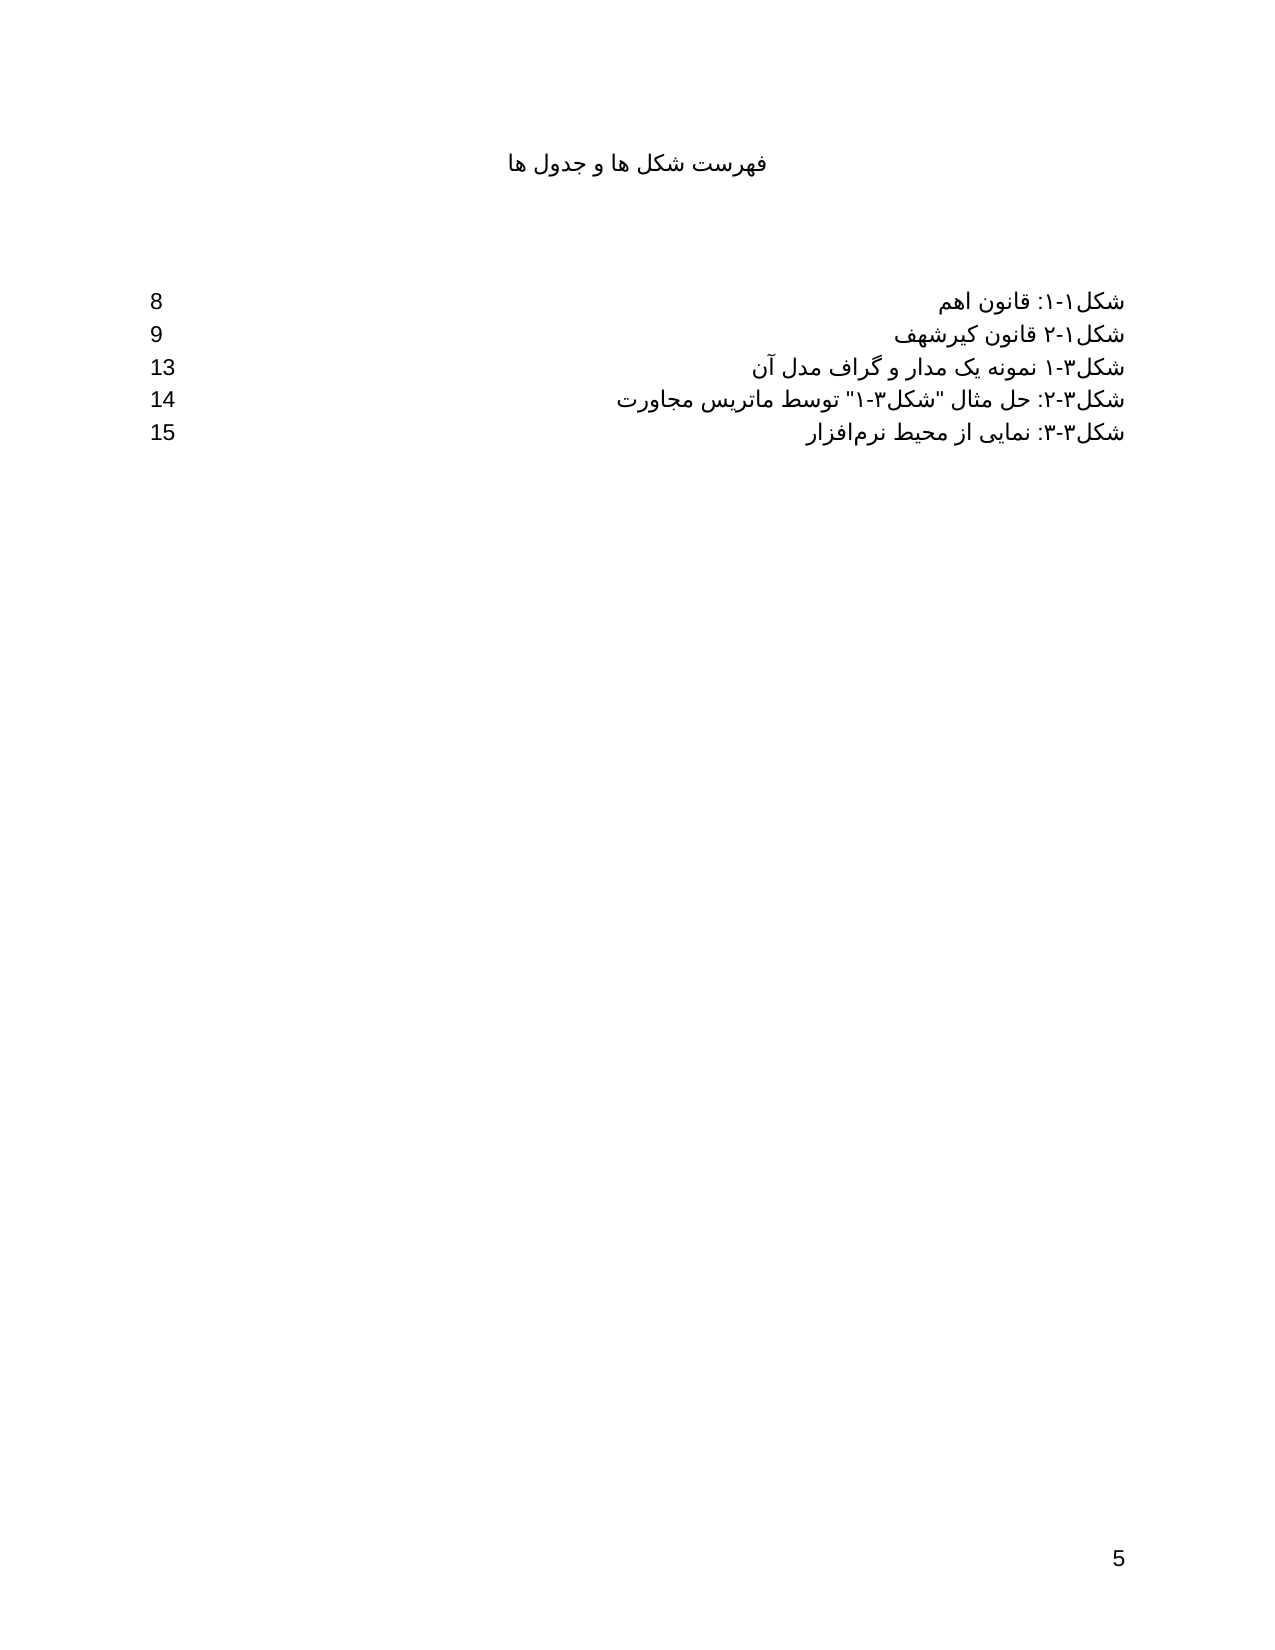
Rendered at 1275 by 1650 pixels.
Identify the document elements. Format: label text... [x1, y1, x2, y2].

text شکل۳-۲: حل مثال "شکل۳-۱" توسط ماتریس مجاورت 14 [150, 386, 1125, 412]
text شکل۳-۳: نمایی از محیط نرم‌افزار 15 [150, 419, 1125, 445]
text شکل۳-۱ نمونه یک مدار و گراف مدل آن 13 [150, 353, 1125, 380]
text شکل۱-۱: قانون اهم 8 [150, 288, 1125, 314]
text شکل۱-۲ قانون کیرشهف 9 [150, 321, 1125, 347]
text فهرست شکل ها و جدول ها [150, 150, 1125, 176]
